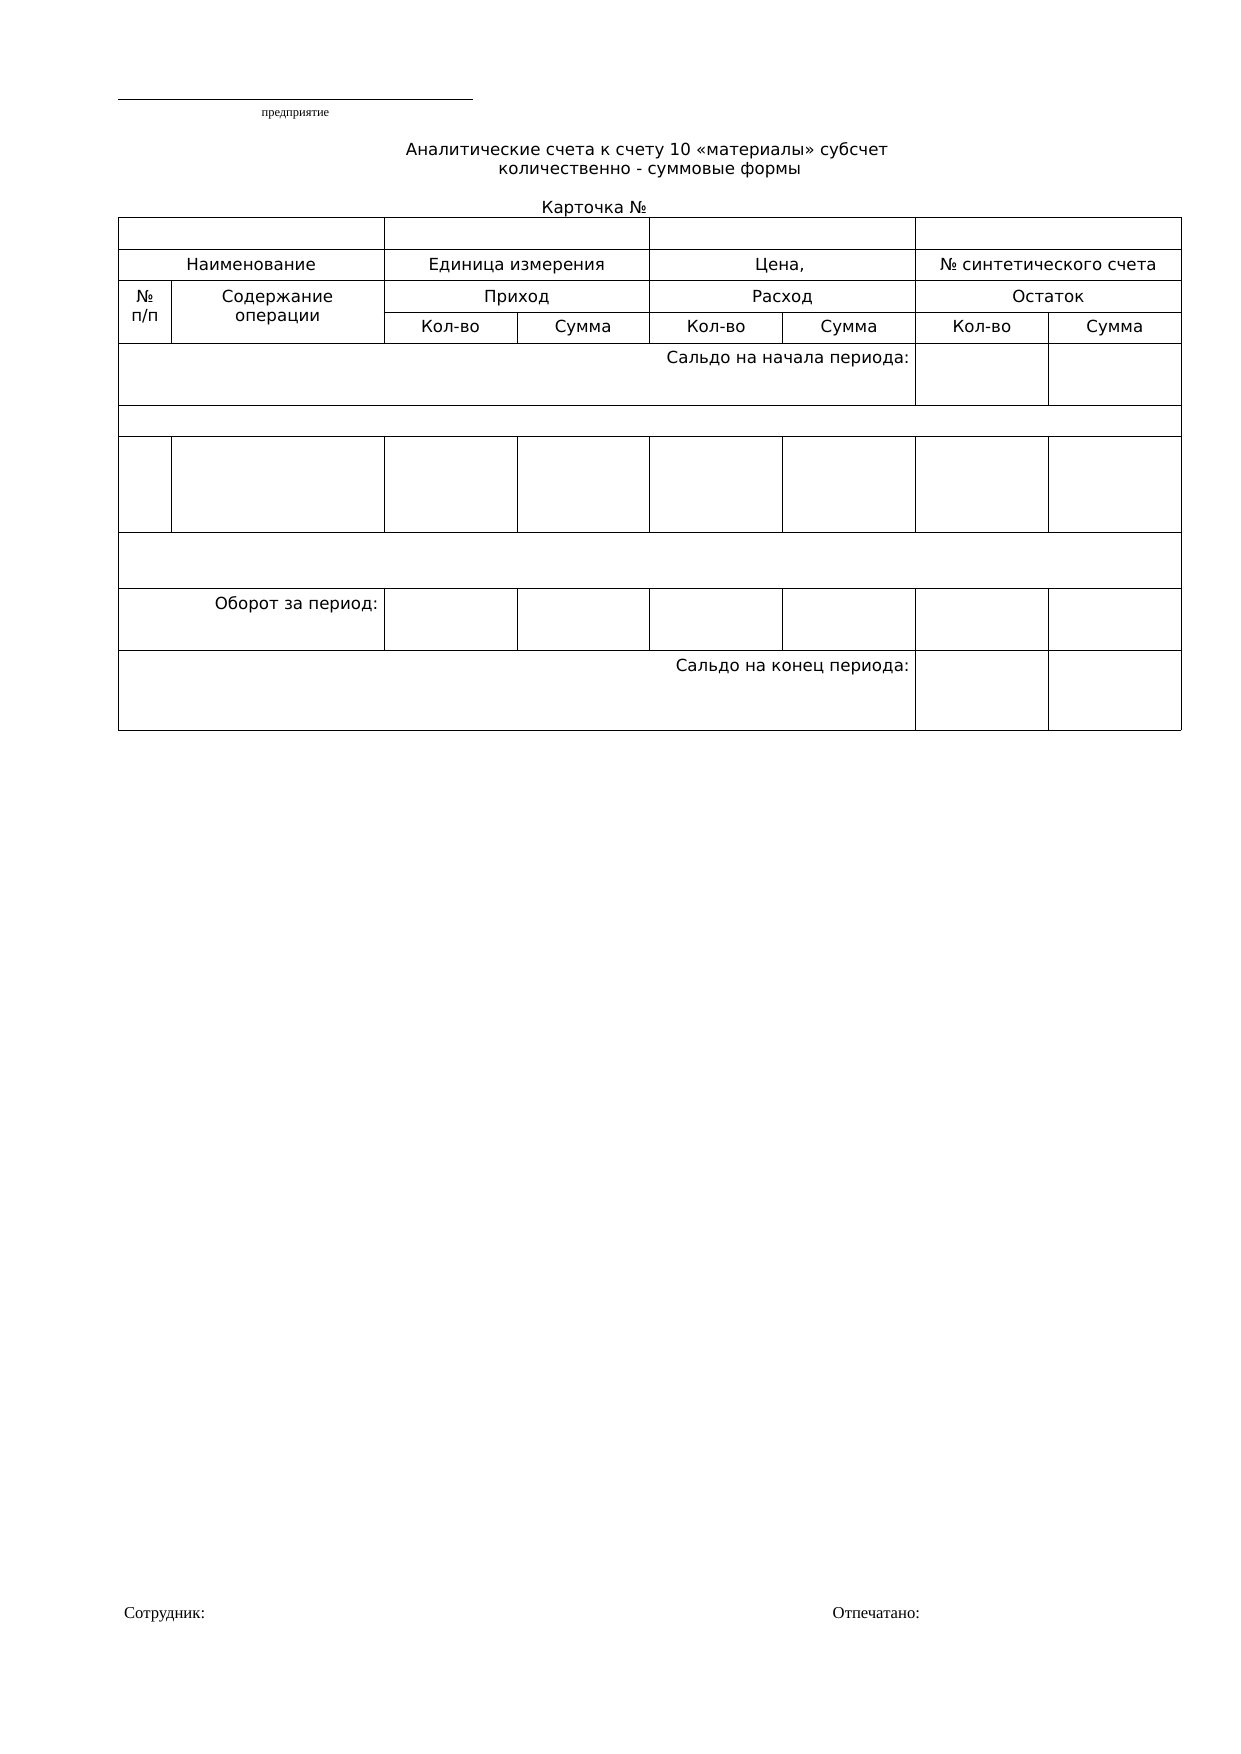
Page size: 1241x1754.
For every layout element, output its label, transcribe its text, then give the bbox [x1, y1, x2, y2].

table_cell <formatLang(line.qcredit, company.lang)> [650, 437, 782, 532]
table_cell <for each="line in balance.lines"> [119, 406, 1181, 436]
table_cell </for> [119, 533, 1181, 588]
table_cell Кол-во [916, 313, 1048, 342]
table_cell <formatLang(line.qdebit, company.lang)> [385, 437, 517, 532]
table_cell Сумма [783, 313, 915, 342]
table_cell Расход [650, 281, 915, 312]
table_cell <formatLang(total_credit, company.lang)> [783, 589, 915, 650]
table_header [827, 59, 1181, 99]
table_header <balance.product_uom> [385, 218, 649, 249]
table_cell <formatLang(balance.balance, company.lang)> [1049, 344, 1181, 405]
table_header <balance.product.name> [119, 218, 384, 249]
table_cell <line.move.name> [172, 437, 384, 532]
table_cell [827, 99, 1181, 139]
table_cell <formatLang(total_qcredit, company.lang)> [650, 589, 782, 650]
table_cell Цена, [650, 250, 915, 280]
table_cell Содержание операции [172, 281, 384, 342]
table_cell Единица измерения [385, 250, 649, 280]
text <for each="balance in objects"> [118, 178, 1181, 197]
table_cell № п/п [119, 281, 171, 342]
table_cell <formatLang(balance.qbalance, company.lang)> [916, 344, 1048, 405]
table_header [473, 59, 827, 99]
table_cell Сумма [518, 313, 649, 342]
table_cell Приход [385, 281, 649, 312]
table_cell <formatLang(balance.balance_end, company.lang)> [1049, 651, 1181, 730]
table_cell <formatLang(line.credit, company.lang)> [783, 437, 915, 532]
table_cell Сальдо на конец периода: [119, 651, 915, 730]
table_cell Кол-во [385, 313, 517, 342]
table_cell Сумма [1049, 313, 1181, 342]
table_cell Сальдо на начала периода: [119, 344, 915, 405]
text Аналитические счета к счету 10 «материалы» субсчет [118, 139, 1181, 159]
table_header <balance.unit_price> [650, 218, 915, 249]
table_cell <formatLang(total_qdebit, company.lang)> [385, 589, 517, 650]
table_cell <balance.account.code> [119, 437, 171, 532]
table_cell <formatLang(balance.qbalance_end, company.lang)> [916, 651, 1048, 730]
table_cell <formatLang(total_qdebit, company.lang)> [1049, 589, 1181, 650]
table_cell <formatLang(total_qdebit, company.lang)> [916, 589, 1048, 650]
table_cell № синтетического счета [916, 250, 1181, 280]
table_cell Наименование [119, 250, 384, 280]
table_header <balance.account.code> [916, 218, 1181, 249]
text количественно - суммовые формы [118, 159, 1181, 178]
table_cell <formatLang(line.qdebit, company.lang)> [1049, 437, 1181, 532]
table_cell Кол-во [650, 313, 782, 342]
table_cell [473, 99, 827, 139]
table_cell <formatLang(total_debit, company.lang)> [518, 589, 649, 650]
text Карточка № <balance.id> [118, 197, 1181, 217]
table_cell Оборот за период: [119, 589, 384, 650]
table_cell Остаток [916, 281, 1181, 312]
table_cell предприятие [118, 100, 472, 139]
table_header <company.name> [118, 59, 472, 99]
text </for> [118, 749, 1181, 773]
table_cell <formatLang(line.debit, company.lang)> [518, 437, 649, 532]
table_cell <formatLang(line.qdebit, company.lang)> [916, 437, 1048, 532]
